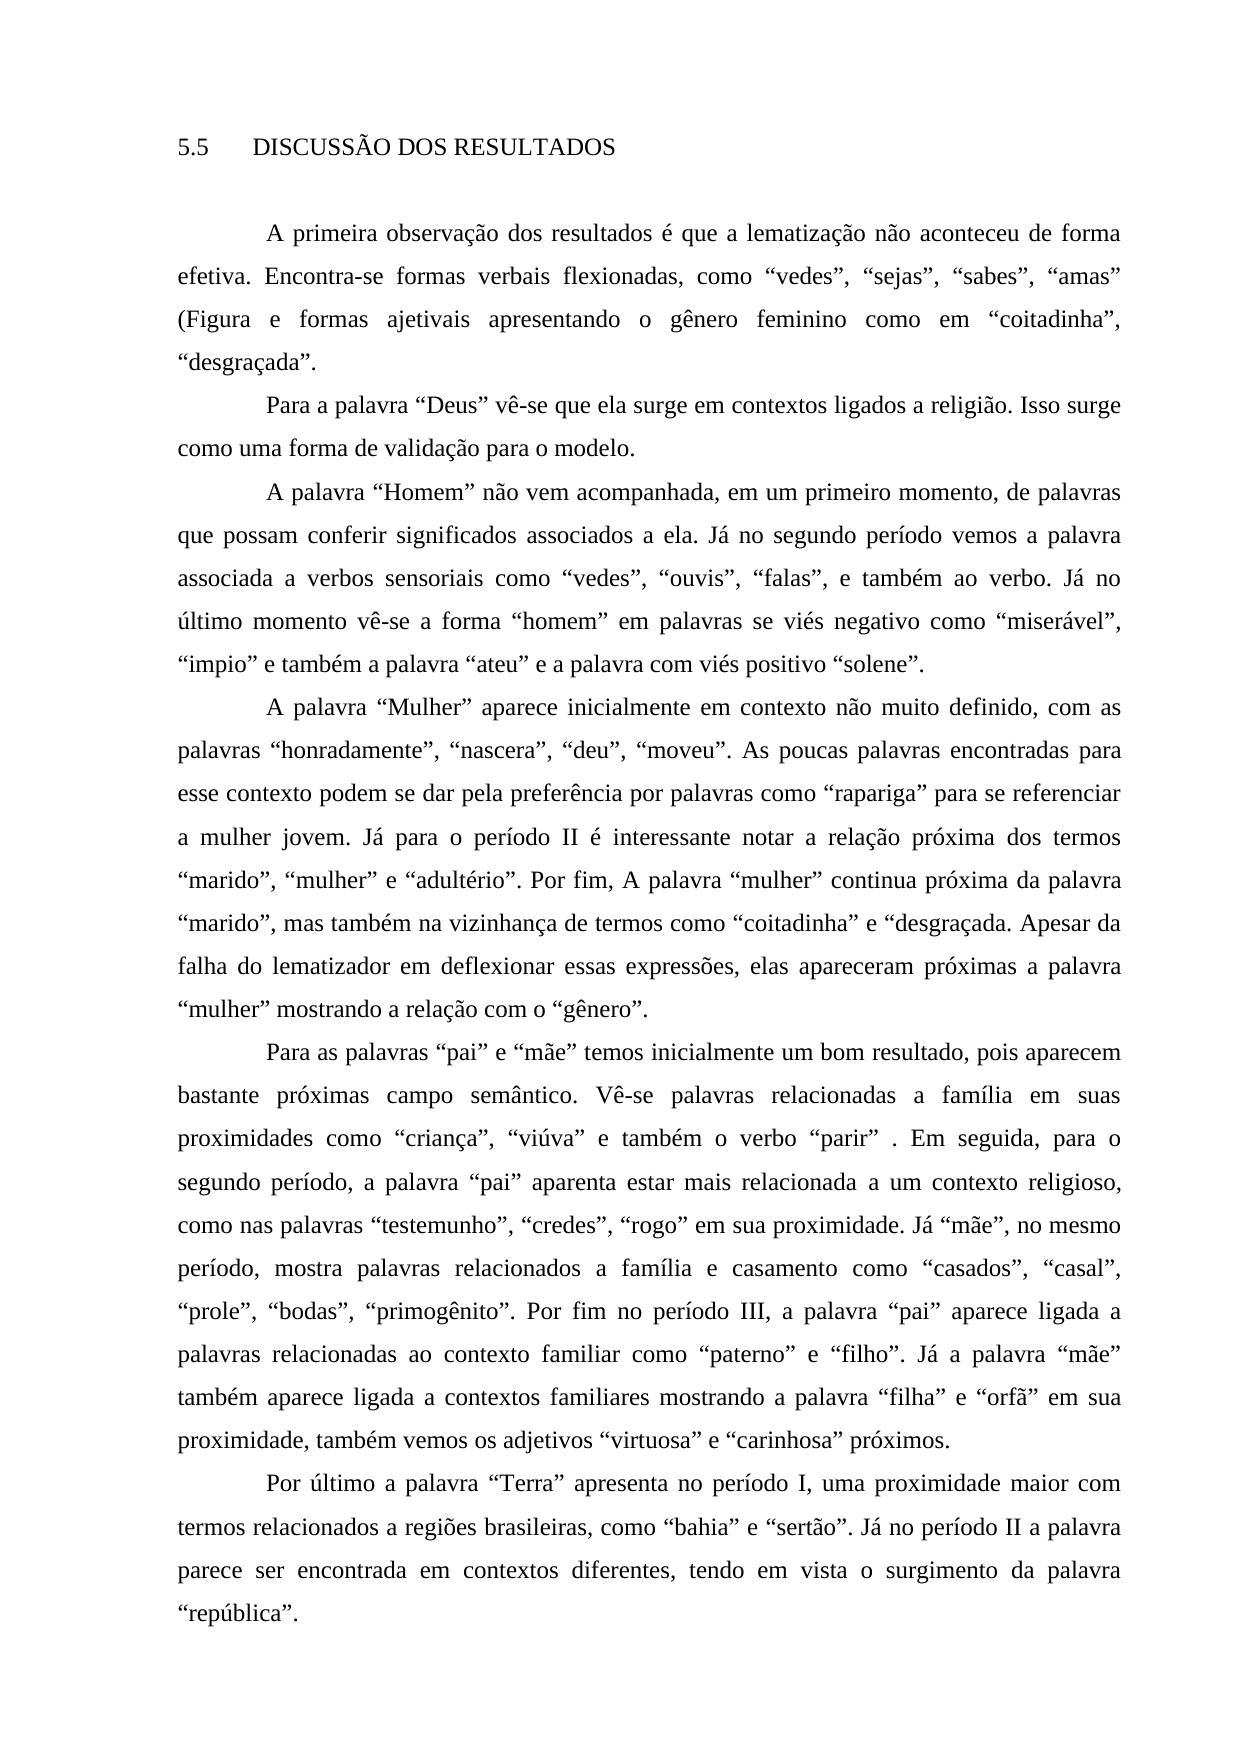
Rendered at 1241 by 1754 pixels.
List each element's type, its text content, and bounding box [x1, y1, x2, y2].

text A palavra “Mulher” aparece inicialmente em contexto não muito definido, com as palavras “honradamente”, “nascera”, “deu”, “moveu”. As poucas palavras encontradas para esse contexto podem se dar pela preferência por palavras como “rapariga” para se referenciar a mulher jovem. Já para o período II é interessante notar a relação próxima dos termos “marido”, “mulher” e “adultério”. Por fim, A palavra “mulher” continua próxima da palavra “marido”, mas também na vizinhança de termos como “coitadinha” e “desgraçada. Apesar da falha do lematizador em deflexionar essas expressões, elas apareceram próximas a palavra “mulher” mostrando a relação com o “gênero”. [177, 692, 1122, 1023]
subtitle 5.5 Discussão dos Resultados [177, 132, 1122, 160]
text A primeira observação dos resultados é que a lematização não aconteceu de forma efetiva. Encontra-se formas verbais flexionadas, como “vedes”, “sejas”, “sabes”, “amas” (Figura e formas ajetivais apresentando o gênero feminino como em “coitadinha”, “desgraçada”. [177, 218, 1122, 376]
text Para as palavras “pai” e “mãe” temos inicialmente um bom resultado, pois aparecem bastante próximas campo semântico. Vê-se palavras relacionadas a família em suas proximidades como “criança”, “viúva” e também o verbo “parir” . Em seguida, para o segundo período, a palavra “pai” aparenta estar mais relacionada a um contexto religioso, como nas palavras “testemunho”, “credes”, “rogo” em sua proximidade. Já “mãe”, no mesmo período, mostra palavras relacionados a família e casamento como “casados”, “casal”, “prole”, “bodas”, “primogênito”. Por fim no período III, a palavra “pai” aparece ligada a palavras relacionadas ao contexto familiar como “paterno” e “filho”. Já a palavra “mãe” também aparece ligada a contextos familiares mostrando a palavra “filha” e “orfã” em sua proximidade, também vemos os adjetivos “virtuosa” e “carinhosa” próximos. [177, 1037, 1122, 1454]
text Por último a palavra “Terra” apresenta no período I, uma proximidade maior com termos relacionados a regiões brasileiras, como “bahia” e “sertão”. Já no período II a palavra parece ser encontrada em contextos diferentes, tendo em vista o surgimento da palavra “república”. [177, 1468, 1122, 1627]
text Para a palavra “Deus” vê-se que ela surge em contextos ligados a religião. Isso surge como uma forma de validação para o modelo. [177, 390, 1122, 462]
text A palavra “Homem” não vem acompanhada, em um primeiro momento, de palavras que possam conferir significados associados a ela. Já no segundo período vemos a palavra associada a verbos sensoriais como “vedes”, “ouvis”, “falas”, e também ao verbo. Já no último momento vê-se a forma “homem” em palavras se viés negativo como “miserável”, “impio” e também a palavra “ateu” e a palavra com viés positivo “solene”. [177, 477, 1122, 678]
